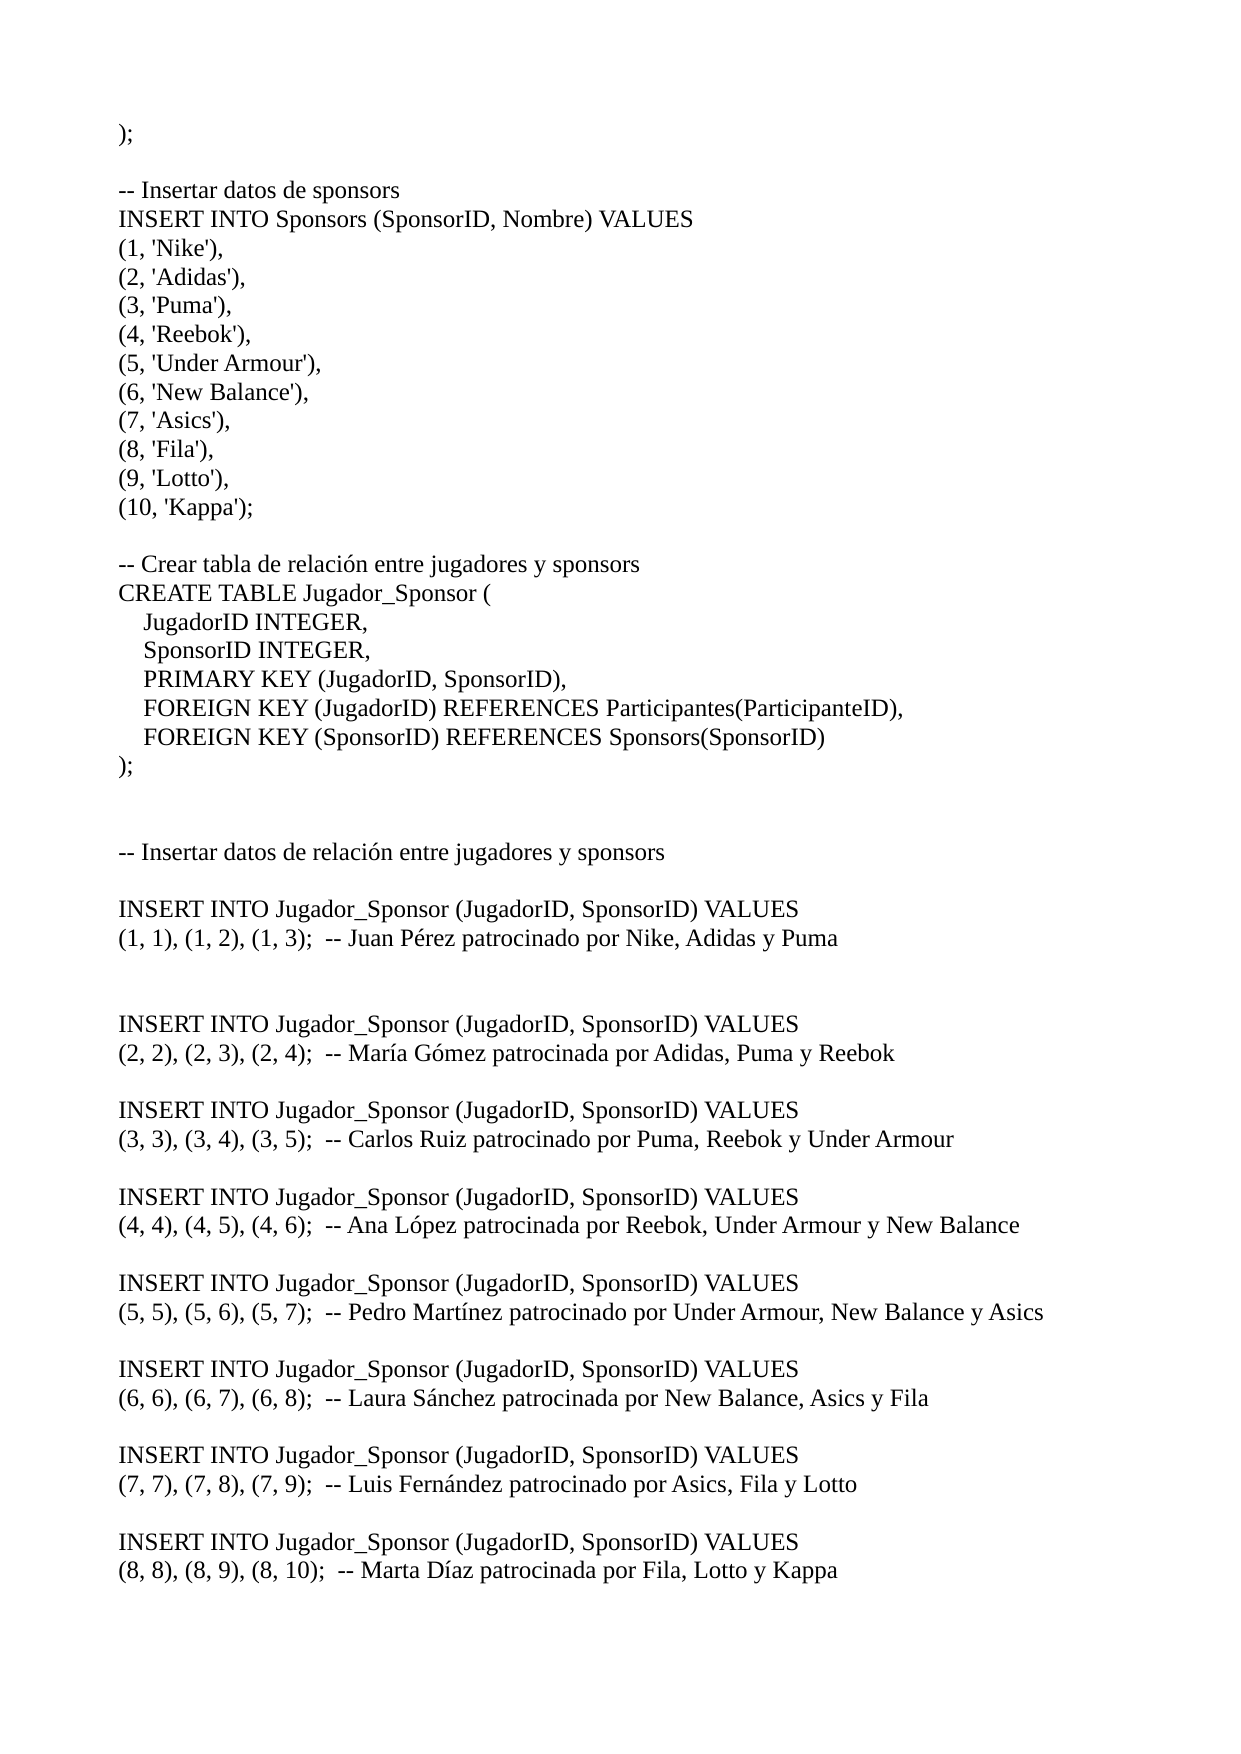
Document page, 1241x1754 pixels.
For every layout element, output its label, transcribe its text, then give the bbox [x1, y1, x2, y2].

text (5, 'Under Armour'), [118, 348, 1122, 377]
text -- Crear tabla de relación entre jugadores y sponsors [118, 549, 1122, 578]
text PRIMARY KEY (JugadorID, SponsorID), [118, 664, 1122, 693]
text INSERT INTO Jugador_Sponsor (JugadorID, SponsorID) VALUES [118, 1009, 1122, 1038]
text -- Insertar datos de relación entre jugadores y sponsors [118, 837, 1122, 866]
text (8, 'Fila'), [118, 434, 1122, 463]
text ); [118, 118, 1122, 147]
text (1, 1), (1, 2), (1, 3); -- Juan Pérez patrocinado por Nike, Adidas y Puma [118, 923, 1122, 952]
text (2, 2), (2, 3), (2, 4); -- María Gómez patrocinada por Adidas, Puma y Reebok [118, 1038, 1122, 1067]
text (8, 8), (8, 9), (8, 10); -- Marta Díaz patrocinada por Fila, Lotto y Kappa [118, 1556, 1122, 1584]
text (7, 'Asics'), [118, 406, 1122, 434]
text ); [118, 751, 1122, 779]
text FOREIGN KEY (SponsorID) REFERENCES Sponsors(SponsorID) [118, 722, 1122, 751]
text (6, 'New Balance'), [118, 377, 1122, 406]
text SponsorID INTEGER, [118, 636, 1122, 664]
text (3, 'Puma'), [118, 291, 1122, 319]
text (1, 'Nike'), [118, 233, 1122, 262]
text INSERT INTO Jugador_Sponsor (JugadorID, SponsorID) VALUES [118, 1527, 1122, 1556]
text (4, 4), (4, 5), (4, 6); -- Ana López patrocinada por Reebok, Under Armour y New Balance [118, 1211, 1122, 1239]
text (2, 'Adidas'), [118, 262, 1122, 291]
text (4, 'Reebok'), [118, 319, 1122, 348]
text FOREIGN KEY (JugadorID) REFERENCES Participantes(ParticipanteID), [118, 693, 1122, 722]
text (5, 5), (5, 6), (5, 7); -- Pedro Martínez patrocinado por Under Armour, New Balance y Asics [118, 1297, 1122, 1326]
text (3, 3), (3, 4), (3, 5); -- Carlos Ruiz patrocinado por Puma, Reebok y Under Armour [118, 1124, 1122, 1153]
text INSERT INTO Jugador_Sponsor (JugadorID, SponsorID) VALUES [118, 1354, 1122, 1383]
text (7, 7), (7, 8), (7, 9); -- Luis Fernández patrocinado por Asics, Fila y Lotto [118, 1469, 1122, 1498]
text INSERT INTO Jugador_Sponsor (JugadorID, SponsorID) VALUES [118, 1268, 1122, 1297]
text -- Insertar datos de sponsors [118, 176, 1122, 204]
text (10, 'Kappa'); [118, 492, 1122, 521]
text JugadorID INTEGER, [118, 607, 1122, 636]
text INSERT INTO Jugador_Sponsor (JugadorID, SponsorID) VALUES [118, 1096, 1122, 1124]
text INSERT INTO Jugador_Sponsor (JugadorID, SponsorID) VALUES [118, 1182, 1122, 1211]
text (9, 'Lotto'), [118, 463, 1122, 492]
text INSERT INTO Sponsors (SponsorID, Nombre) VALUES [118, 204, 1122, 233]
text INSERT INTO Jugador_Sponsor (JugadorID, SponsorID) VALUES [118, 894, 1122, 923]
text CREATE TABLE Jugador_Sponsor ( [118, 578, 1122, 607]
text INSERT INTO Jugador_Sponsor (JugadorID, SponsorID) VALUES [118, 1441, 1122, 1469]
text (6, 6), (6, 7), (6, 8); -- Laura Sánchez patrocinada por New Balance, Asics y Fila [118, 1383, 1122, 1412]
